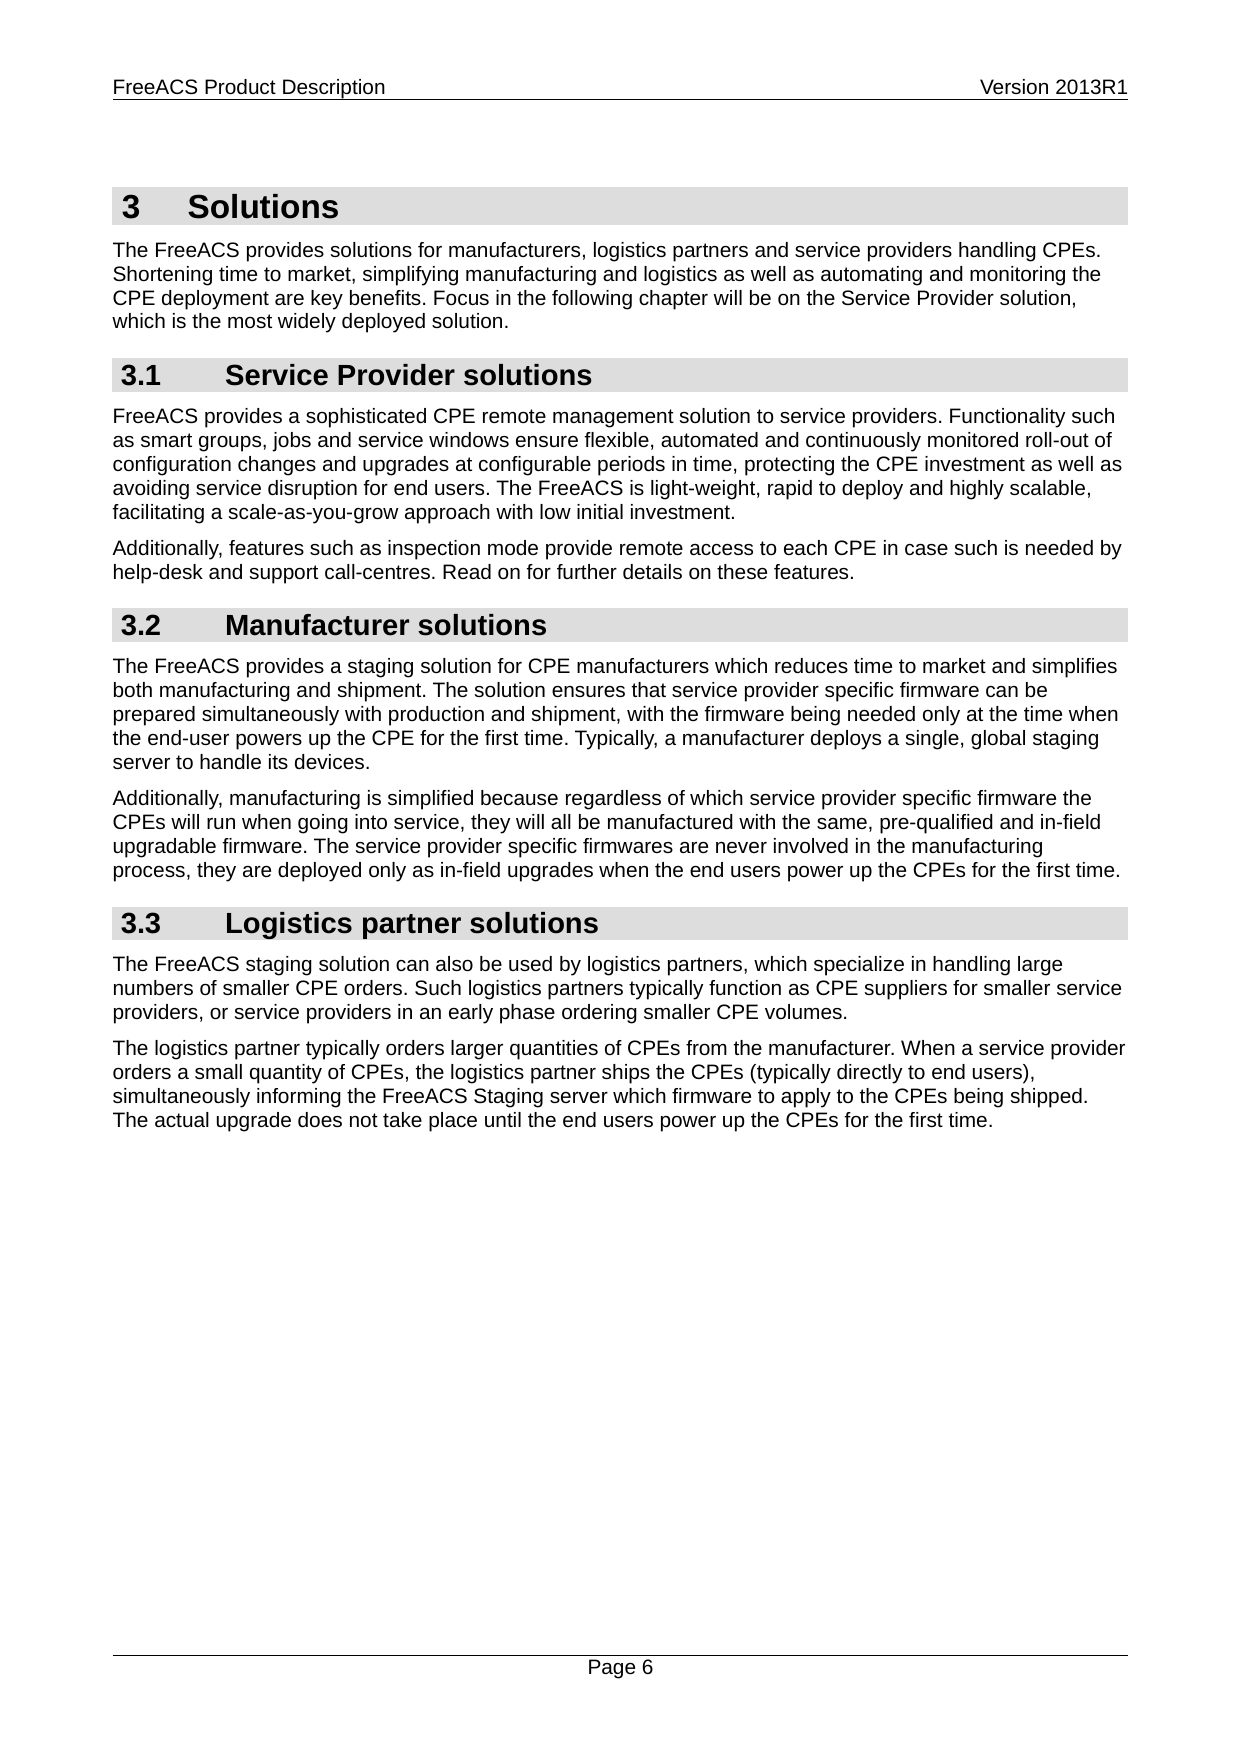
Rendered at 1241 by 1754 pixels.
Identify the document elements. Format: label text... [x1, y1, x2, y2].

text FreeACS provides a sophisticated CPE remote management solution to service providers. Functionality such as smart groups, jobs and service windows ensure flexible, automated and continuously monitored roll-out of configuration changes and upgrades at configurable periods in time, protecting the CPE investment as well as avoiding service disruption for end users. The FreeACS is light-weight, rapid to deploy and highly scalable, facilitating a scale-as-you-grow approach with low initial investment. [112, 404, 1128, 523]
text The FreeACS provides solutions for manufacturers, logistics partners and service providers handling CPEs. Shortening time to market, simplifying manufacturing and logistics as well as automating and monitoring the CPE deployment are key benefits. Focus in the following chapter will be on the Service Provider solution, which is the most widely deployed solution. [112, 237, 1128, 333]
subtitle Service Provider solutions [112, 358, 1128, 392]
subtitle Solutions [112, 187, 1128, 225]
text Additionally, manufacturing is simplified because regardless of which service provider specific firmware the CPEs will run when going into service, they will all be manufactured with the same, pre-qualified and in-field upgradable firmware. The service provider specific firmwares are never involved in the manufacturing process, they are deployed only as in-field upgrades when the end users power up the CPEs for the first time. [112, 786, 1128, 882]
subtitle Logistics partner solutions [112, 907, 1128, 940]
text The FreeACS provides a staging solution for CPE manufacturers which reduces time to market and simplifies both manufacturing and shipment. The solution ensures that service provider specific firmware can be prepared simultaneously with production and shipment, with the firmware being needed only at the time when the end-user powers up the CPE for the first time. Typically, a manufacturer deploys a single, global staging server to handle its devices. [112, 654, 1128, 774]
text The logistics partner typically orders larger quantities of CPEs from the manufacturer. When a service provider orders a small quantity of CPEs, the logistics partner ships the CPEs (typically directly to end users), simultaneously informing the FreeACS Staging server which firmware to apply to the CPEs being shipped. The actual upgrade does not take place until the end users power up the CPEs for the first time. [112, 1036, 1128, 1132]
subtitle Manufacturer solutions [112, 608, 1128, 642]
text Additionally, features such as inspection mode provide remote access to each CPE in case such is needed by help-desk and support call-centres. Read on for further details on these features. [112, 536, 1128, 583]
text The FreeACS staging solution can also be used by logistics partners, which specialize in handling large numbers of smaller CPE orders. Such logistics partners typically function as CPE suppliers for smaller service providers, or service providers in an early phase ordering smaller CPE volumes. [112, 952, 1128, 1024]
